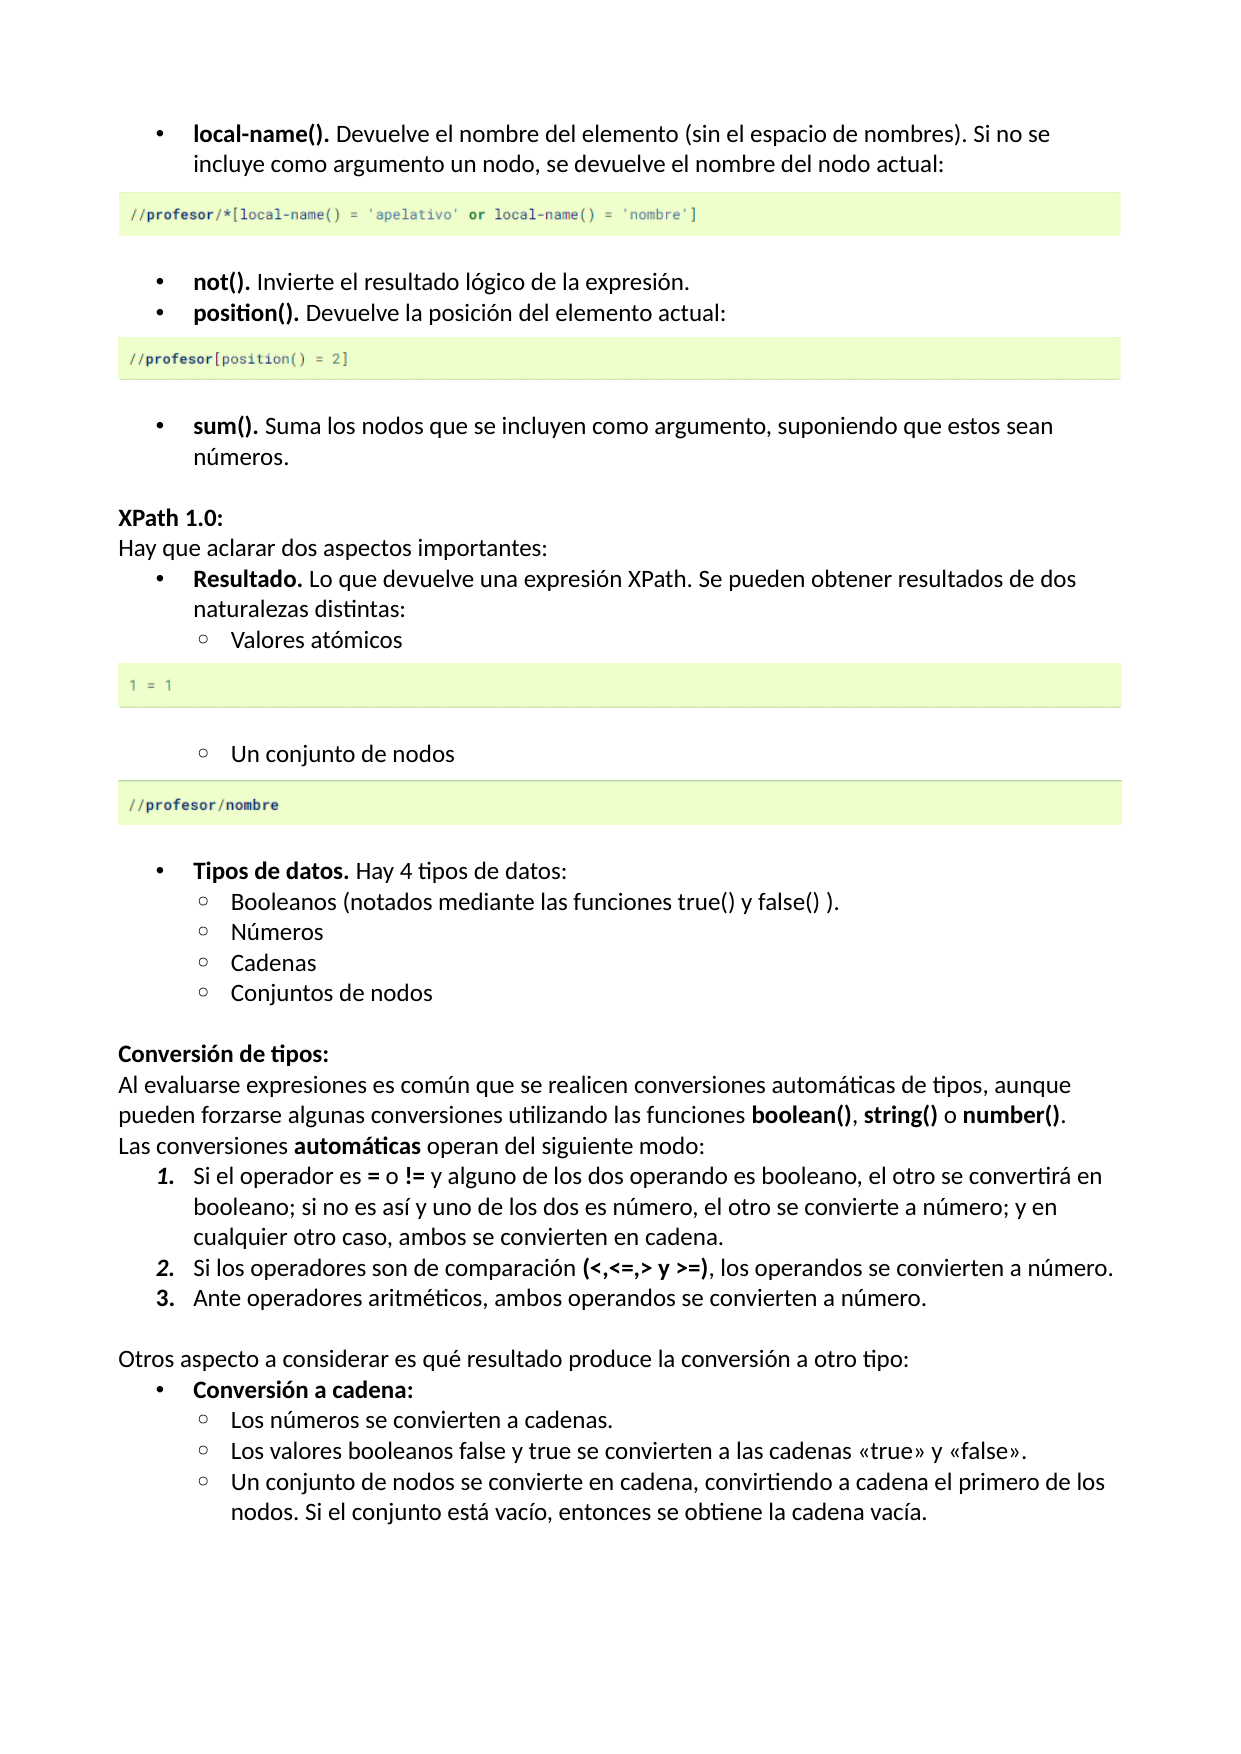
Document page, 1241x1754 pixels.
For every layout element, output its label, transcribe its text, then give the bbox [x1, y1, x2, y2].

list Tipos de datos. Hay 4 tipos de datos: [156, 855, 1122, 886]
text Conversión de tipos: [118, 1038, 1122, 1069]
text XPath 1.0: [118, 502, 1122, 532]
list local-name(). Devuelve el nombre del elemento (sin el espacio de nombres). Si no se incluye como argumento un nodo, se devuelve el nombre del nodo actual: [156, 118, 1122, 179]
list Cadenas [193, 947, 1122, 977]
text Al evaluarse expresiones es común que se realicen conversiones automáticas de tipos, aunque pueden forzarse algunas conversiones utilizando las funciones boolean(), string() o number(). [118, 1069, 1122, 1130]
picture [118, 780, 1123, 825]
picture [118, 337, 1123, 380]
list Conjuntos de nodos [193, 977, 1122, 1008]
text Las conversiones automáticas operan del siguiente modo: [118, 1130, 1122, 1161]
picture [118, 663, 1123, 708]
list Resultado. Lo que devuelve una expresión XPath. Se pueden obtener resultados de dos naturalezas distintas: [156, 563, 1122, 624]
list Un conjunto de nodos [193, 738, 1122, 769]
list Ante operadores aritméticos, ambos operandos se convierten a número. [156, 1283, 1122, 1313]
text Hay que aclarar dos aspectos importantes: [118, 532, 1122, 563]
list Conversión a cadena: [156, 1374, 1122, 1405]
list Los números se convierten a cadenas. [193, 1405, 1122, 1435]
text Otros aspecto a considerar es qué resultado produce la conversión a otro tipo: [118, 1344, 1122, 1374]
list Valores atómicos [193, 624, 1122, 654]
list not(). Invierte el resultado lógico de la expresión. [156, 266, 1122, 297]
list Si los operadores son de comparación (<,<=,> y >=), los operandos se convierten a número. [156, 1252, 1122, 1283]
list sum(). Suma los nodos que se incluyen como argumento, suponiendo que estos sean números. [156, 410, 1122, 471]
list Números [193, 916, 1122, 947]
picture [118, 192, 1123, 236]
list Si el operador es = o != y alguno de los dos operando es booleano, el otro se convertirá en booleano; si no es así y uno de los dos es número, el otro se convierte a número; y en cualquier otro caso, ambos se convierten en cadena. [156, 1161, 1122, 1252]
list Los valores booleanos false y true se convierten a las cadenas «true» y «false». [193, 1435, 1122, 1466]
list Booleanos (notados mediante las funciones true() y false() ). [193, 886, 1122, 916]
list Un conjunto de nodos se convierte en cadena, convirtiendo a cadena el primero de los nodos. Si el conjunto está vacío, entonces se obtiene la cadena vacía. [193, 1466, 1122, 1527]
list position(). Devuelve la posición del elemento actual: [156, 297, 1122, 327]
